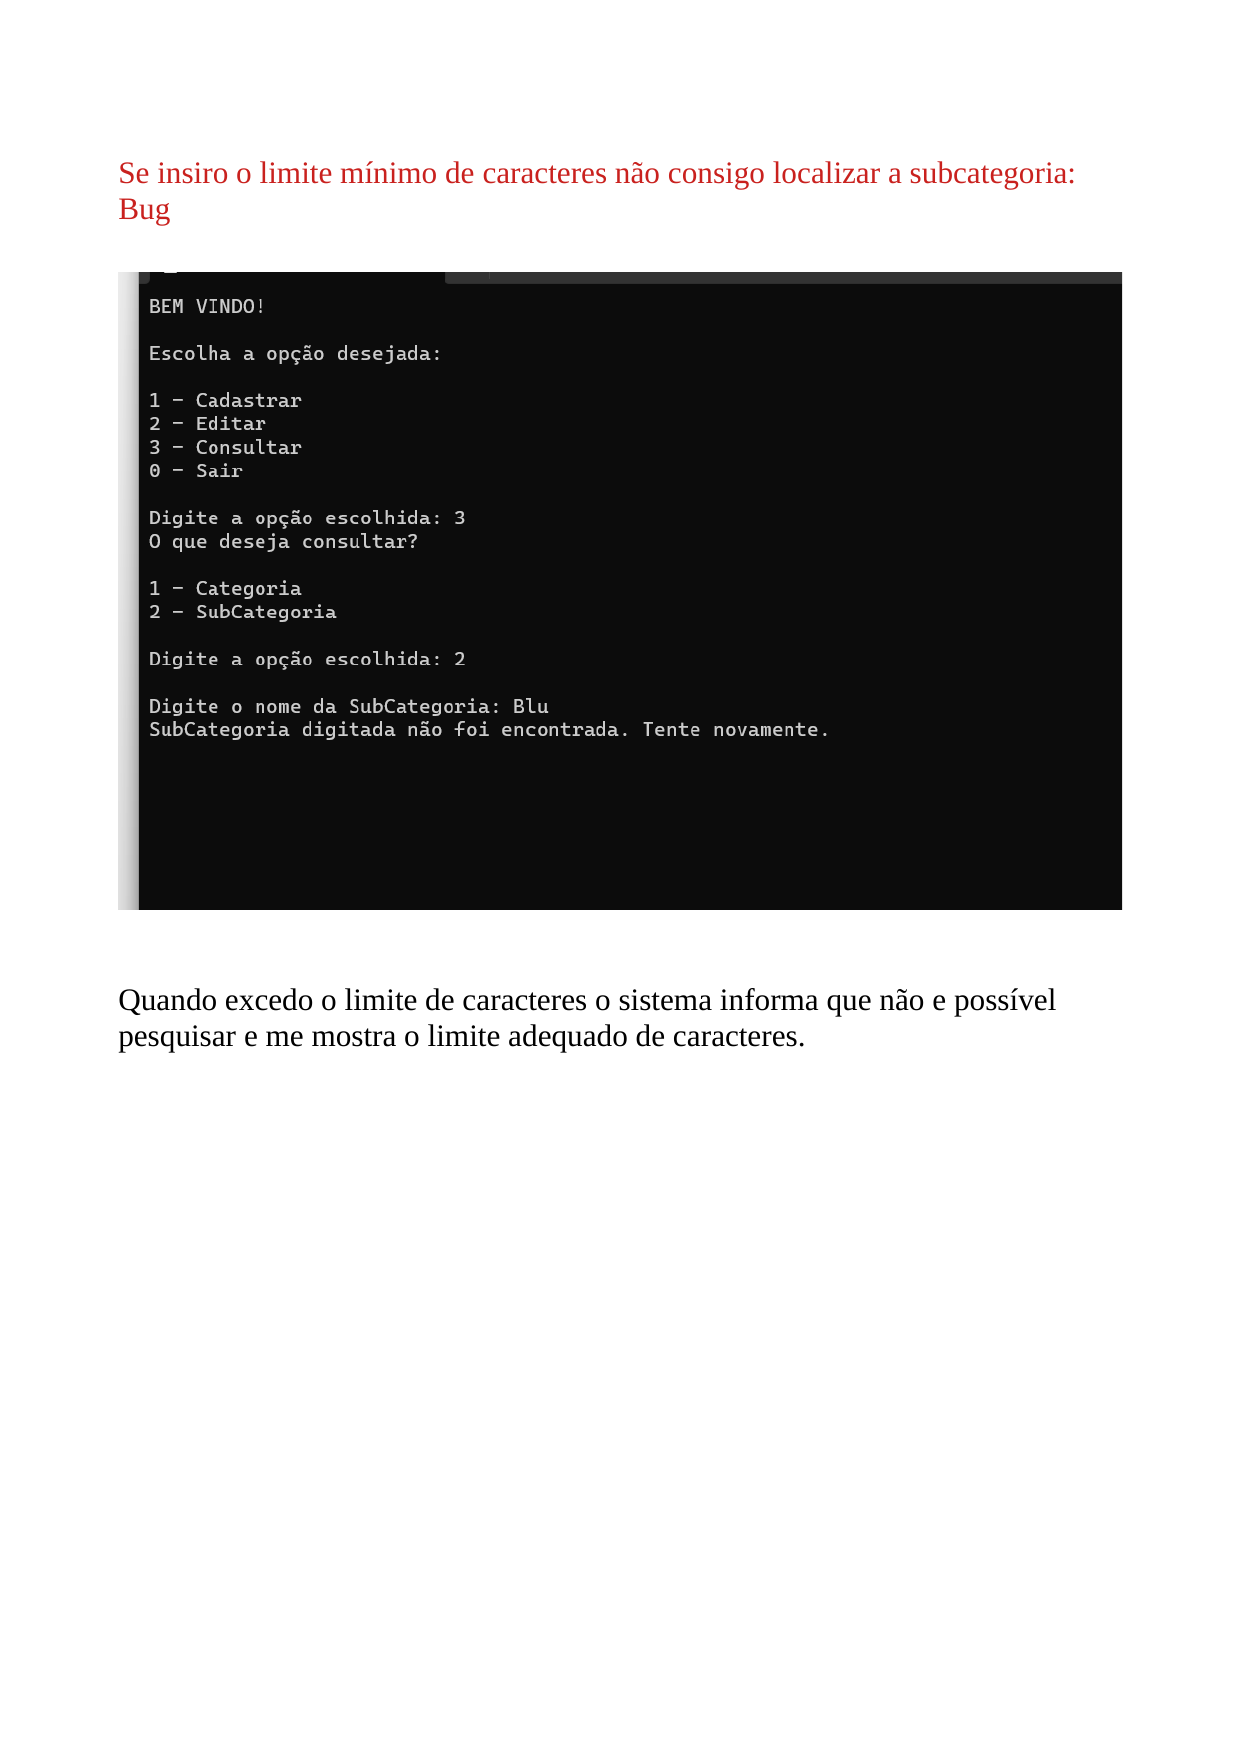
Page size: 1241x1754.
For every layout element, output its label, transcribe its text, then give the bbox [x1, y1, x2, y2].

text Se insiro o limite mínimo de caracteres não consigo localizar a subcategoria: Bug [118, 154, 1122, 226]
text Quando excedo o limite de caracteres o sistema informa que não e possível pesquisar e me mostra o limite adequado de caracteres. [118, 981, 1122, 1053]
picture [118, 272, 1123, 910]
